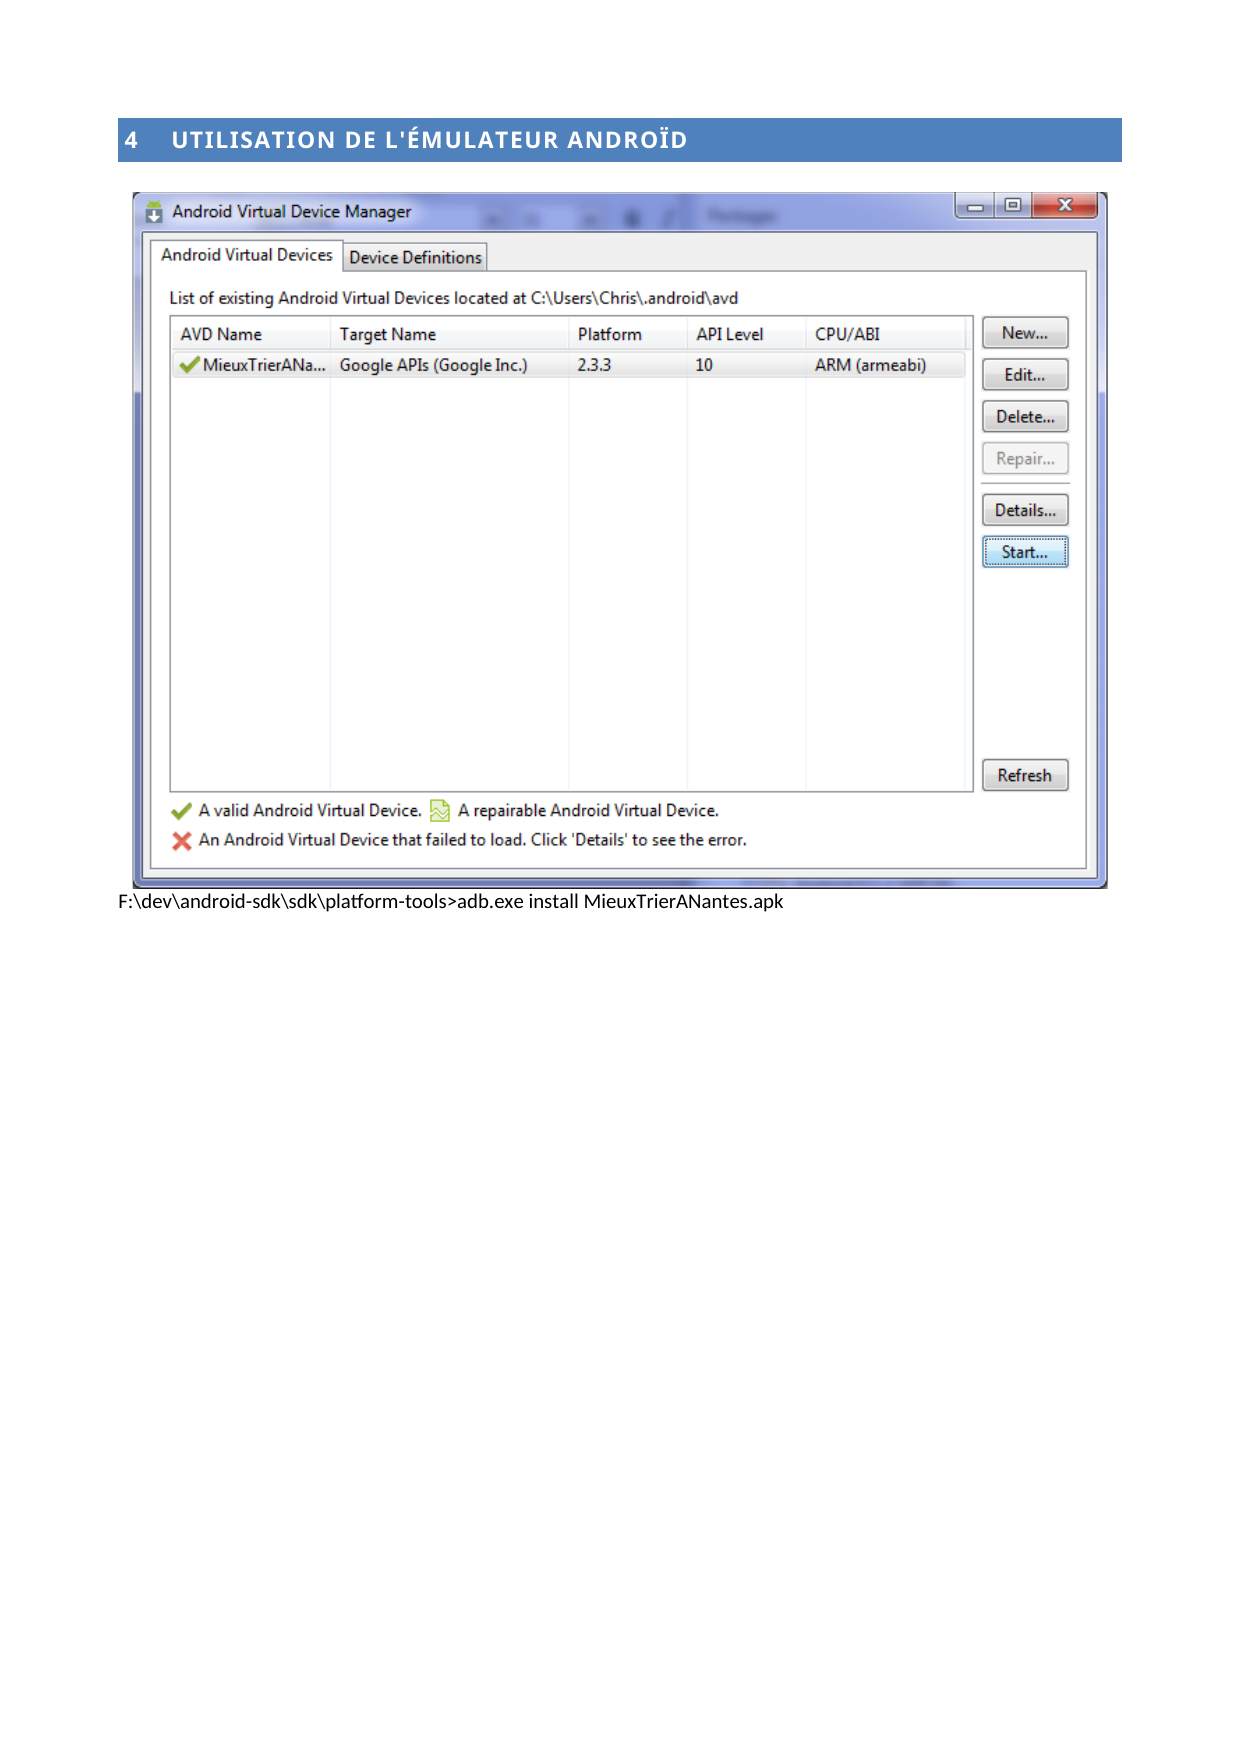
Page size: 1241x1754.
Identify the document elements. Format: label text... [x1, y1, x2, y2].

picture [132, 192, 1108, 889]
subtitle Utilisation de l'émulateur Androïd [124, 124, 1116, 156]
text F:\dev\android-sdk\sdk\platform-tools>adb.exe install MieuxTrierANantes.apk [118, 268, 1122, 914]
